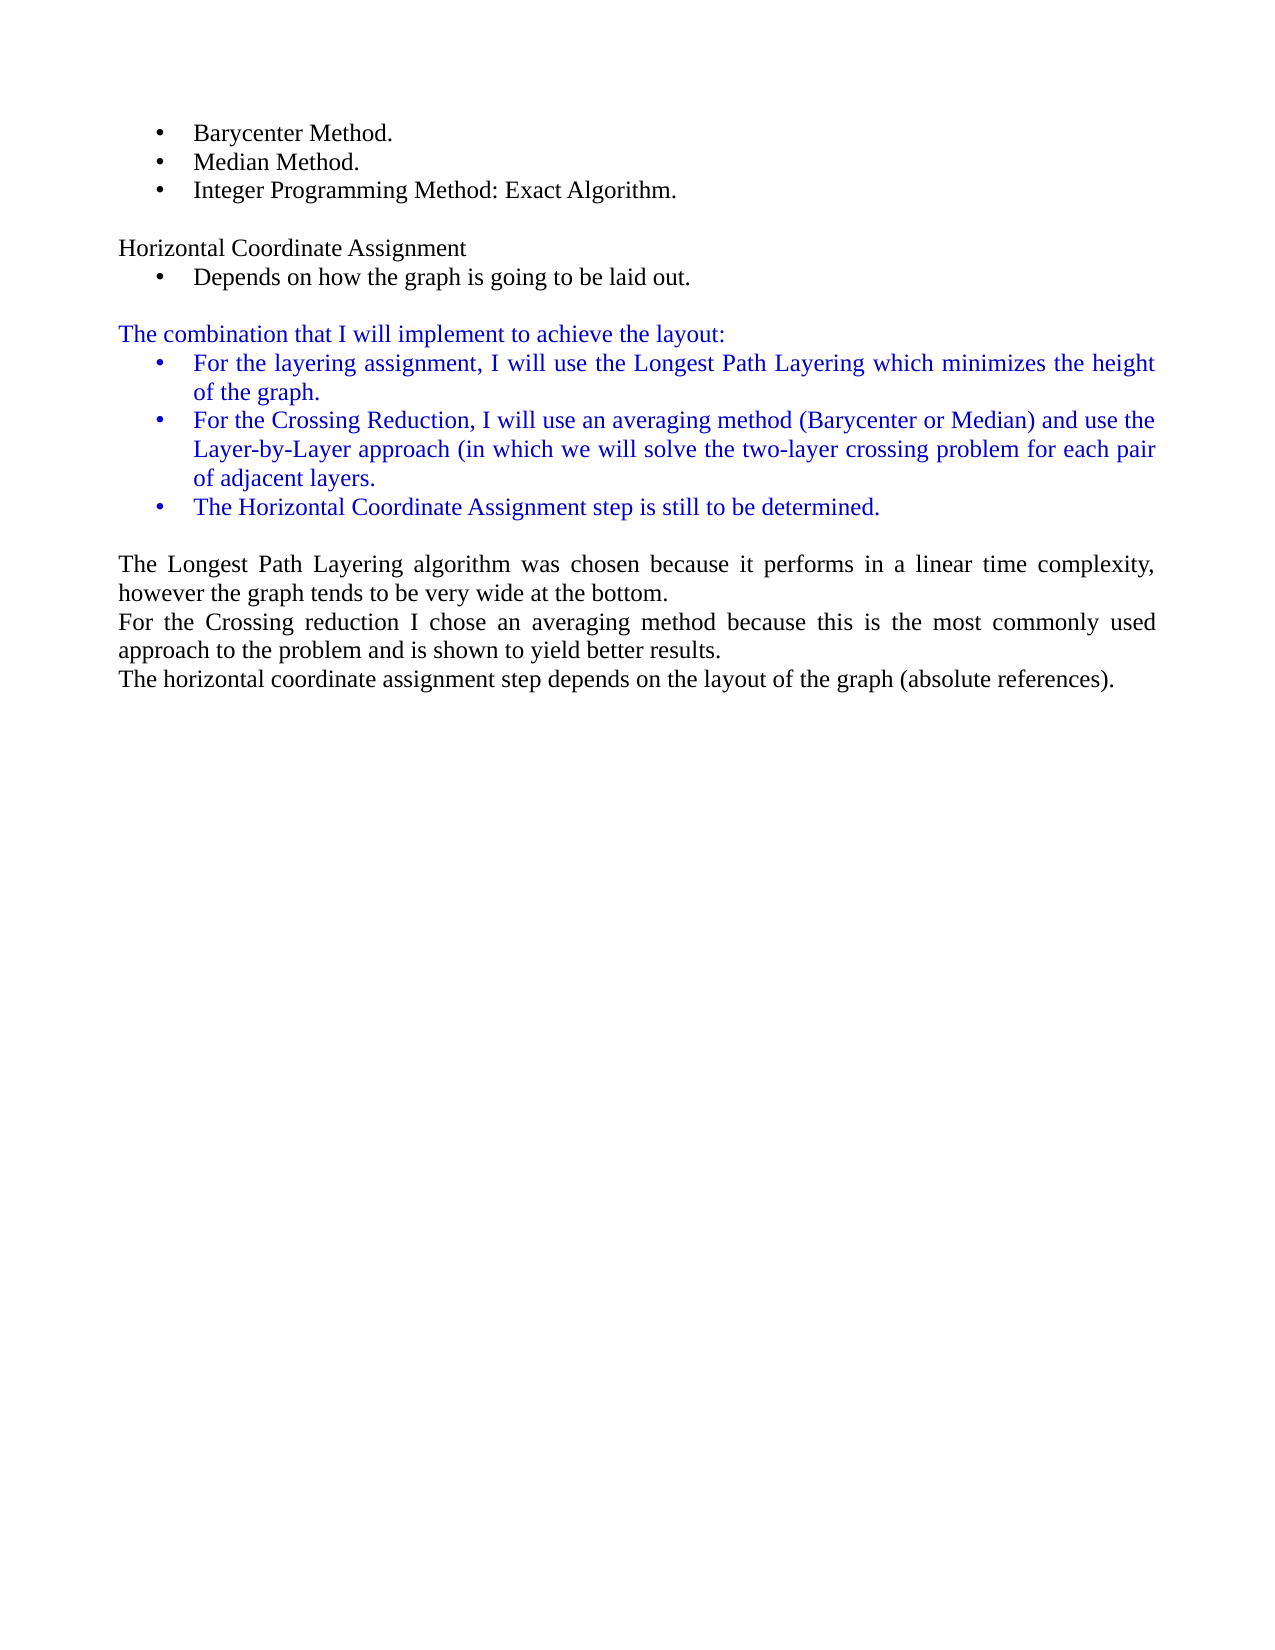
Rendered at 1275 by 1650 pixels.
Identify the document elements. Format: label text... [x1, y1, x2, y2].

list Barycenter Method. [156, 118, 1157, 147]
text Horizontal Coordinate Assignment [118, 233, 1157, 262]
list Median Method. [156, 147, 1157, 176]
list For the layering assignment, I will use the Longest Path Layering which minimizes the height of the graph. [156, 348, 1157, 406]
text The combination that I will implement to achieve the layout: [118, 319, 1157, 348]
list Depends on how the graph is going to be laid out. [156, 262, 1157, 291]
list Integer Programming Method: Exact Algorithm. [156, 176, 1157, 204]
list The Horizontal Coordinate Assignment step is still to be determined. [156, 492, 1157, 521]
text The Longest Path Layering algorithm was chosen because it performs in a linear time complexity, however the graph tends to be very wide at the bottom. [118, 549, 1157, 607]
text For the Crossing reduction I chose an averaging method because this is the most commonly used approach to the problem and is shown to yield better results. [118, 607, 1157, 664]
list For the Crossing Reduction, I will use an averaging method (Barycenter or Median) and use the Layer-by-Layer approach (in which we will solve the two-layer crossing problem for each pair of adjacent layers. [156, 406, 1157, 492]
text The horizontal coordinate assignment step depends on the layout of the graph (absolute references). [118, 664, 1157, 693]
